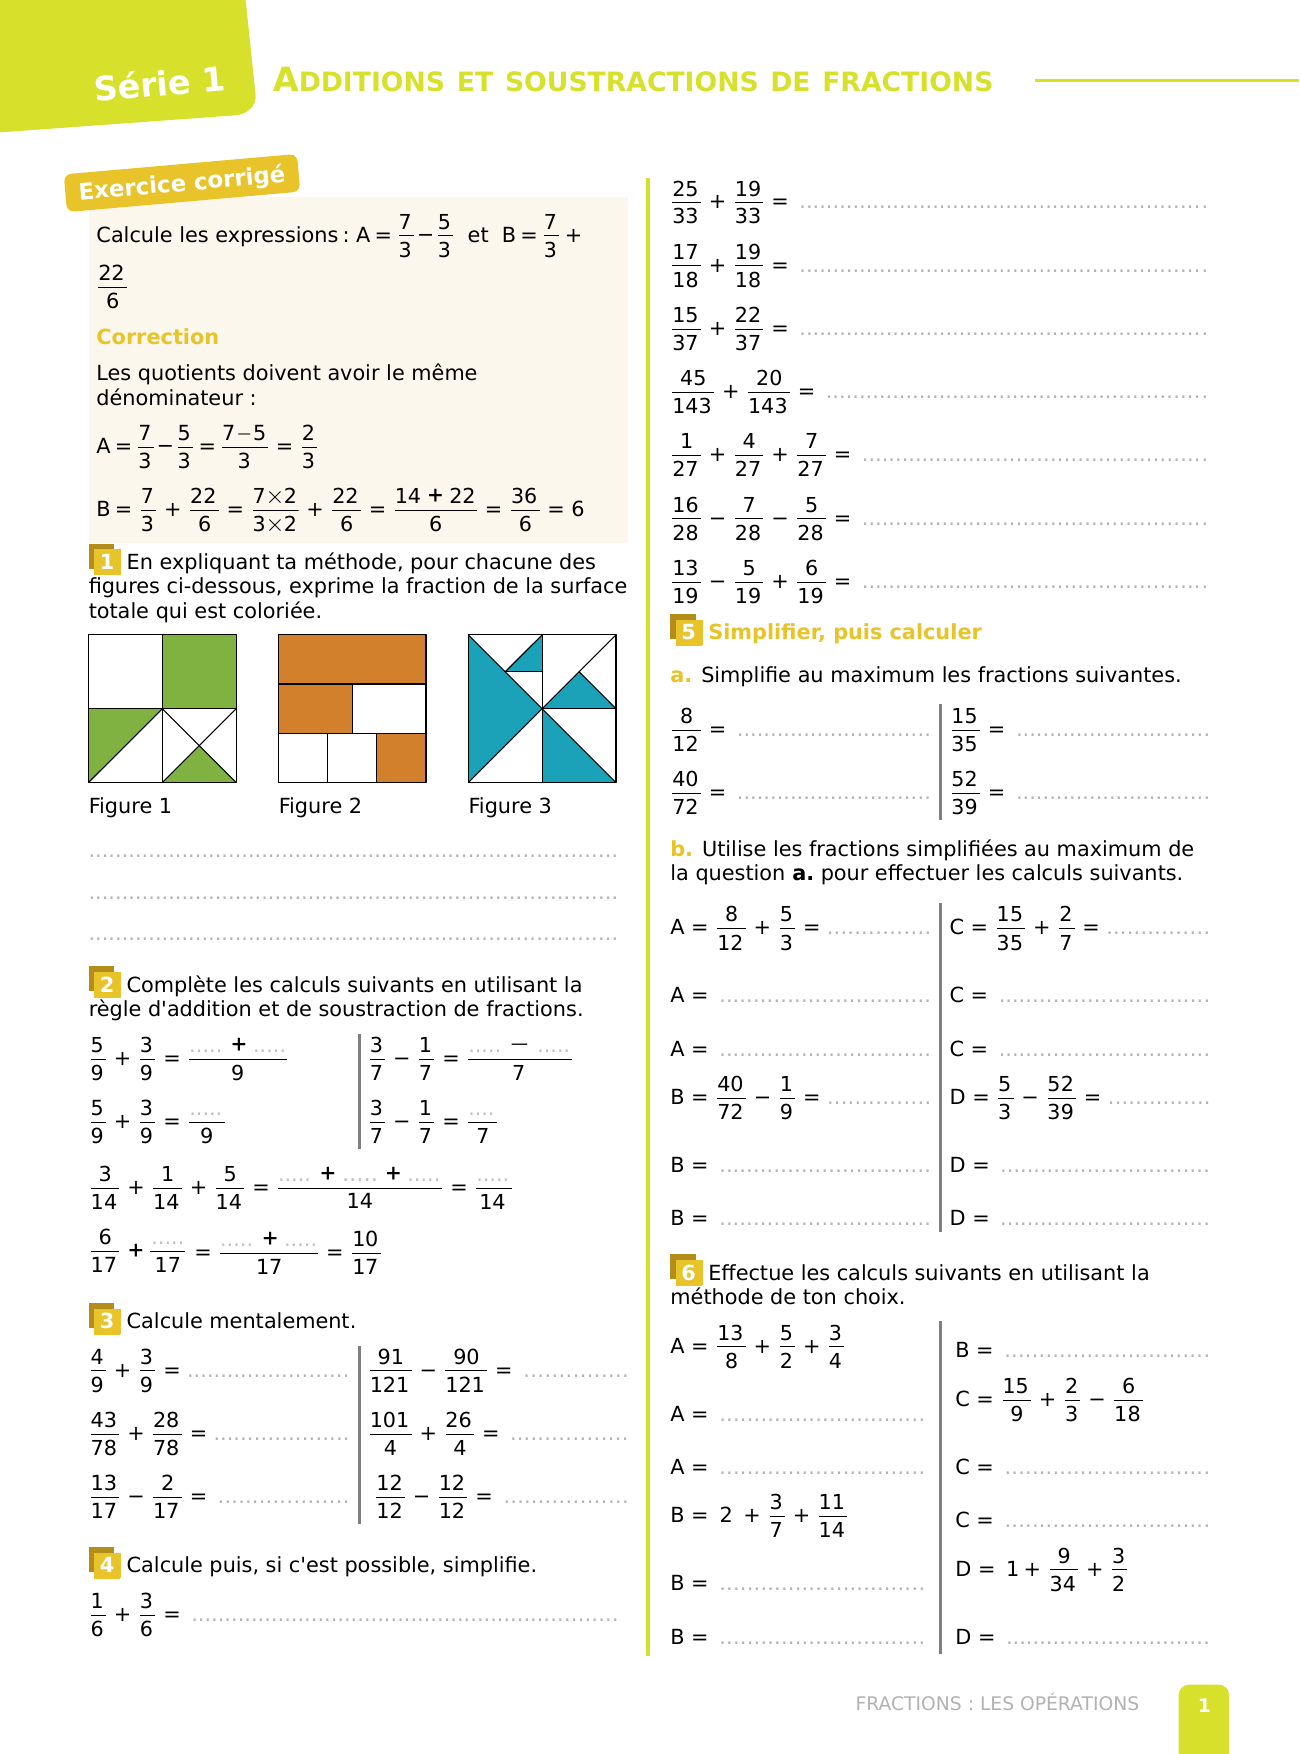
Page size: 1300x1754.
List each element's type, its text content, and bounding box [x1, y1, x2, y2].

text D = [949, 1189, 1211, 1231]
text = [670, 704, 932, 756]
text + = [88, 1097, 350, 1148]
text + = [88, 1409, 350, 1460]
text D = [955, 1608, 1211, 1649]
subtitle Correction [96, 325, 615, 349]
subtitle Complète les calculs suivants en utilisant la règle d'addition et de soustraction de fractions. [88, 966, 629, 1022]
subtitle Les quotients doivent avoir le même dénominateur : [96, 361, 615, 410]
text A = [670, 1438, 926, 1479]
text B = [955, 1321, 1211, 1363]
subtitle Figure 2 [278, 794, 433, 819]
text C = [949, 966, 1211, 1008]
subtitle B = + = + = = = 6 [96, 485, 615, 536]
text D = [949, 1136, 1211, 1177]
text B = [670, 1189, 932, 1231]
subtitle Figure 3 [468, 794, 623, 819]
subtitle Calcule les expressions : A = ─ et B = + [96, 211, 615, 313]
text A = + + [670, 1321, 926, 1373]
text = [670, 768, 932, 819]
text + + = = [88, 1160, 629, 1214]
text + = [670, 240, 1211, 292]
text C = [949, 1019, 1211, 1061]
text B = [670, 1608, 926, 1649]
text B = [670, 1136, 932, 1177]
text B = − = [670, 1073, 932, 1124]
text = [949, 768, 1211, 819]
text D = 1 + + [955, 1544, 1211, 1596]
text + = [88, 1590, 629, 1641]
subtitle Effectue les calculs suivants en utilisant la méthode de ton choix. [670, 1254, 1211, 1309]
subtitle En expliquant ta méthode, pour chacune des figures ci-dessous, exprime la fraction de la surface totale qui est coloriée. [88, 267, 629, 623]
text A = + = [670, 903, 932, 954]
text + = [670, 177, 1211, 228]
text C = [955, 1491, 1211, 1532]
text C = + = [949, 903, 1211, 954]
text + = [368, 1409, 629, 1460]
text D = − = [949, 1073, 1211, 1124]
subtitle Calcule mentalement. [114, 1303, 629, 1334]
text + = [88, 1346, 350, 1397]
text + = [670, 367, 1211, 418]
text − = [368, 1472, 629, 1523]
text − = [368, 1097, 629, 1148]
text + + = [670, 430, 1211, 481]
text C = [955, 1438, 1211, 1479]
text + = [88, 1034, 350, 1085]
text A = [670, 1019, 932, 1061]
text A = [670, 966, 932, 1008]
text + = [670, 304, 1211, 355]
text − − = [670, 493, 1211, 545]
subtitle Figure 1 [88, 794, 243, 819]
text − + = [670, 557, 1211, 608]
text − = [88, 1472, 350, 1523]
subtitle A = ─ = = [96, 422, 615, 473]
list Utilise les fractions simplifiées au maximum de la question a. pour effectuer les calculs suivants. [670, 837, 1211, 885]
text − = [368, 1346, 629, 1397]
list Simplifie au maximum les fractions suivantes. [670, 663, 1211, 687]
text B = 2 + + [670, 1491, 926, 1542]
subtitle Calcule puis, si c'est possible, simplifie. [114, 1547, 629, 1578]
subtitle Simplifier, puis calculer [696, 614, 1211, 645]
text B = [670, 1554, 926, 1596]
text = [949, 704, 1211, 756]
text = = [88, 1226, 629, 1279]
text C = + − [955, 1375, 1211, 1426]
text A = [670, 1385, 926, 1426]
text − = [368, 1034, 629, 1085]
